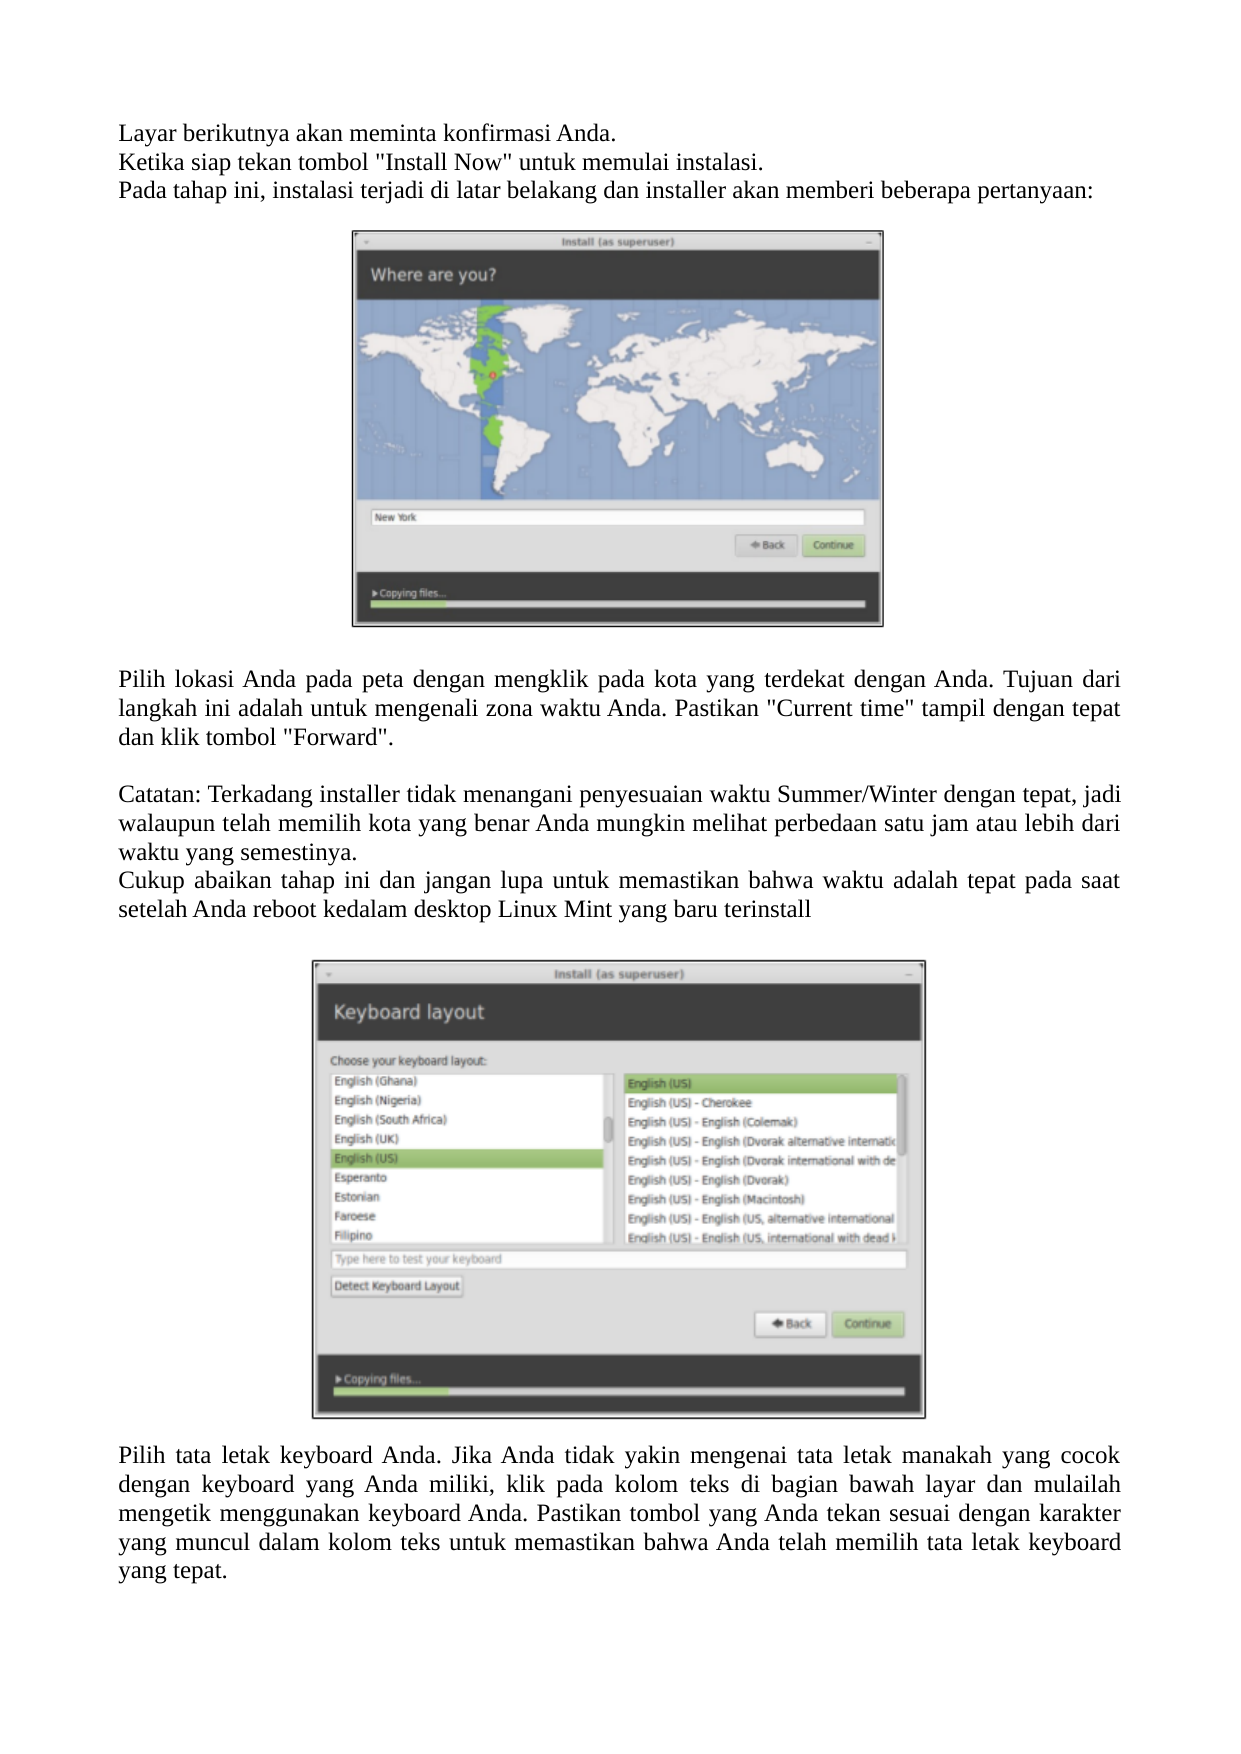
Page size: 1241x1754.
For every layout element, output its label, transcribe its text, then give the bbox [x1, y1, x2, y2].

text Ketika siap tekan tombol "Install Now" untuk memulai instalasi. [118, 147, 1122, 176]
picture [307, 951, 934, 1427]
text Cukup abaikan tahap ini dan jangan lupa untuk memastikan bahwa waktu adalah tepat pada saat setelah Anda reboot kedalam desktop Linux Mint yang baru terinstall [118, 866, 1122, 923]
text Pada tahap ini, instalasi terjadi di latar belakang dan installer akan memberi beberapa pertanyaan: [118, 176, 1122, 204]
picture [348, 222, 892, 634]
text Pilih lokasi Anda pada peta dengan mengklik pada kota yang terdekat dengan Anda. Tujuan dari langkah ini adalah untuk mengenali zona waktu Anda. Pastikan "Current time" tampil dengan tepat dan klik tombol "Forward". [118, 664, 1122, 751]
text Layar berikutnya akan meminta konfirmasi Anda. [118, 118, 1122, 147]
text Catatan: Terkadang installer tidak menangani penyesuaian waktu Summer/Winter dengan tepat, jadi walaupun telah memilih kota yang benar Anda mungkin melihat perbedaan satu jam atau lebih dari waktu yang semestinya. [118, 779, 1122, 866]
text Pilih tata letak keyboard Anda. Jika Anda tidak yakin mengenai tata letak manakah yang cocok dengan keyboard yang Anda miliki, klik pada kolom teks di bagian bawah layar dan mulailah mengetik menggunakan keyboard Anda. Pastikan tombol yang Anda tekan sesuai dengan karakter yang muncul dalam kolom teks untuk memastikan bahwa Anda telah memilih tata letak keyboard yang tepat. [118, 1441, 1122, 1584]
